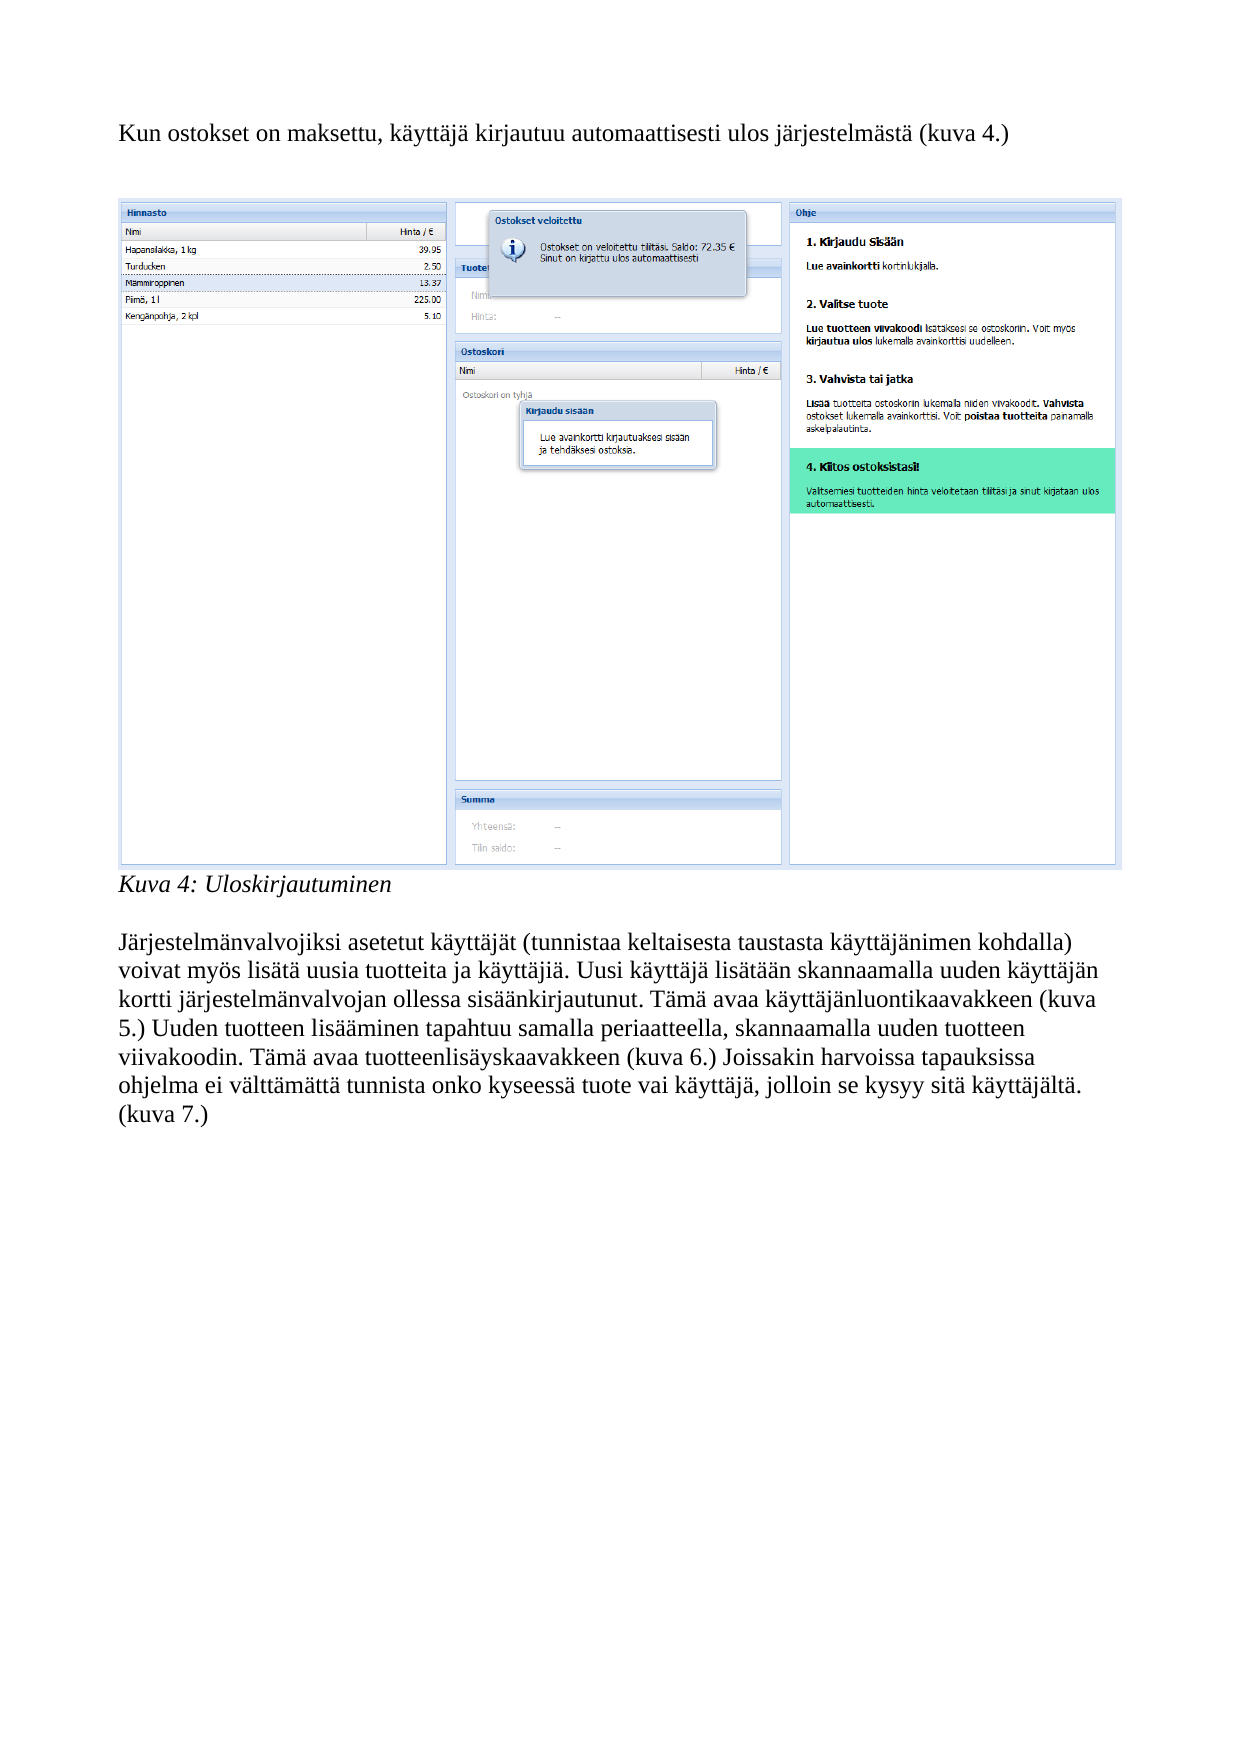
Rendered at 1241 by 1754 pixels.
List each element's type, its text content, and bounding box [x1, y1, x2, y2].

picture [118, 198, 1123, 870]
text Kun ostokset on maksettu, käyttäjä kirjautuu automaattisesti ulos järjestelmästä (kuva 4.) [118, 118, 1122, 147]
text [118, 176, 1122, 198]
text Järjestelmänvalvojiksi asetetut käyttäjät (tunnistaa keltaisesta taustasta käyttäjänimen kohdalla) voivat myös lisätä uusia tuotteita ja käyttäjiä. Uusi käyttäjä lisätään skannaamalla uuden käyttäjän kortti järjestelmänvalvojan ollessa sisäänkirjautunut. Tämä avaa käyttäjänluontikaavakkeen (kuva 5.) Uuden tuotteen lisääminen tapahtuu samalla periaatteella, skannaamalla uuden tuotteen viivakoodin. Tämä avaa tuotteenlisäyskaavakkeen (kuva 6.) Joissakin harvoissa tapauksissa ohjelma ei välttämättä tunnista onko kyseessä tuote vai käyttäjä, jolloin se kysyy sitä käyttäjältä. (kuva 7.) [118, 927, 1122, 1128]
text Kuva 4: Uloskirjautuminen [118, 870, 1122, 898]
